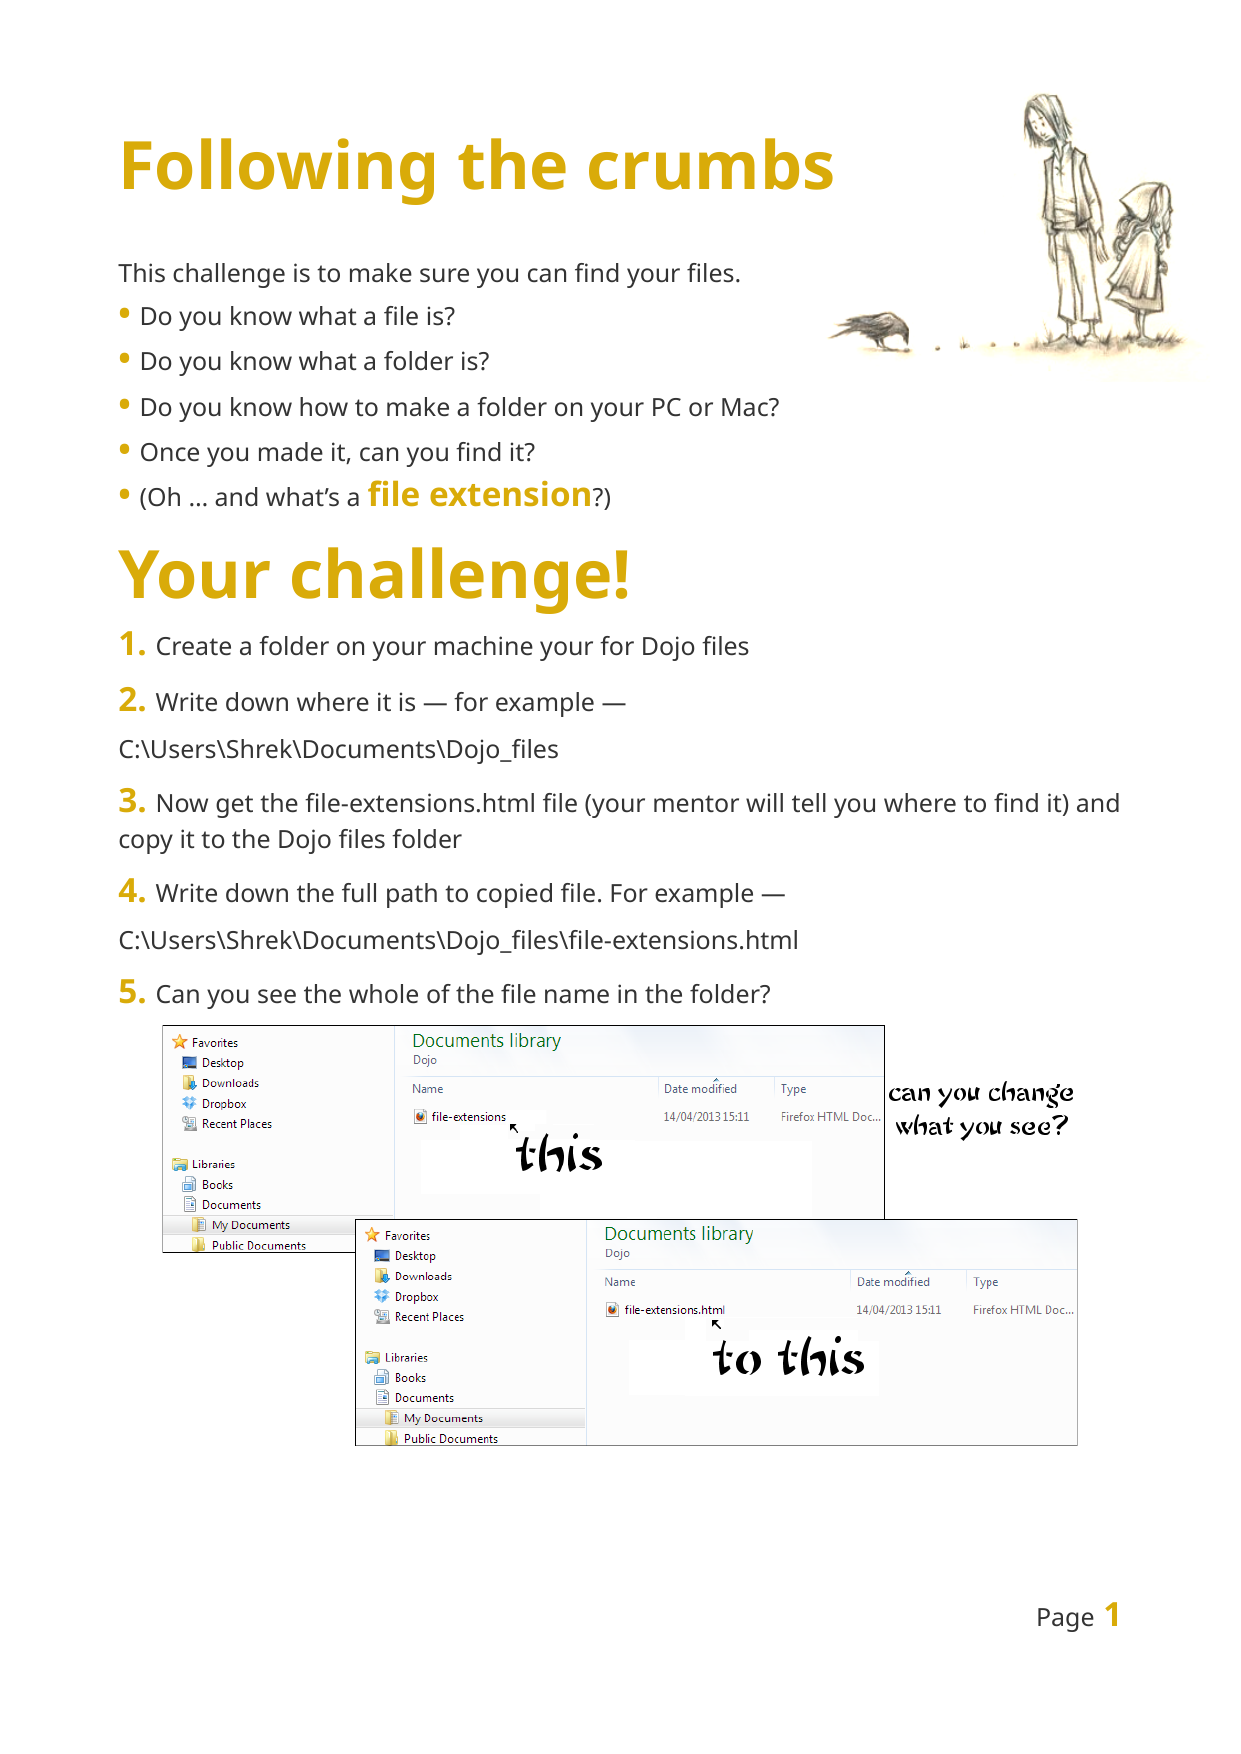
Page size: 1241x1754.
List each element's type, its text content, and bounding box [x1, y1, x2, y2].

text 4. Write down the full path to copied file. For example — [118, 867, 1122, 912]
text 5. Can you see the whole of the file name in the folder? [118, 967, 1122, 1013]
text 2. Write down where it is — for example — [118, 676, 1122, 721]
picture [816, 71, 1211, 382]
text C:\Users\Shrek\Documents\Dojo_files\file-extensions.html [118, 923, 1122, 957]
text • Once you made it, can you find it? [118, 426, 1122, 471]
text This challenge is to make sure you can find your files. [118, 255, 816, 289]
text • Do you know what a file is? [118, 289, 816, 335]
subtitle Following the crumbs [118, 118, 816, 209]
text 3. Now get the file-extensions.html file (your mentor will tell you where to find it) and copy it to the Dojo files folder [118, 777, 1122, 856]
picture [162, 1025, 1078, 1446]
picture [816, 174, 823, 182]
text C:\Users\Shrek\Documents\Dojo_files [118, 732, 1122, 766]
subtitle Your challenge! [118, 527, 1122, 618]
text 1. Create a folder on your machine your for Dojo files [118, 620, 1122, 665]
text • (Oh … and what’s a file extension?) [118, 471, 1122, 517]
text • Do you know what a folder is? [118, 335, 816, 380]
text • Do you know how to make a folder on your PC or Mac? [118, 380, 1122, 426]
